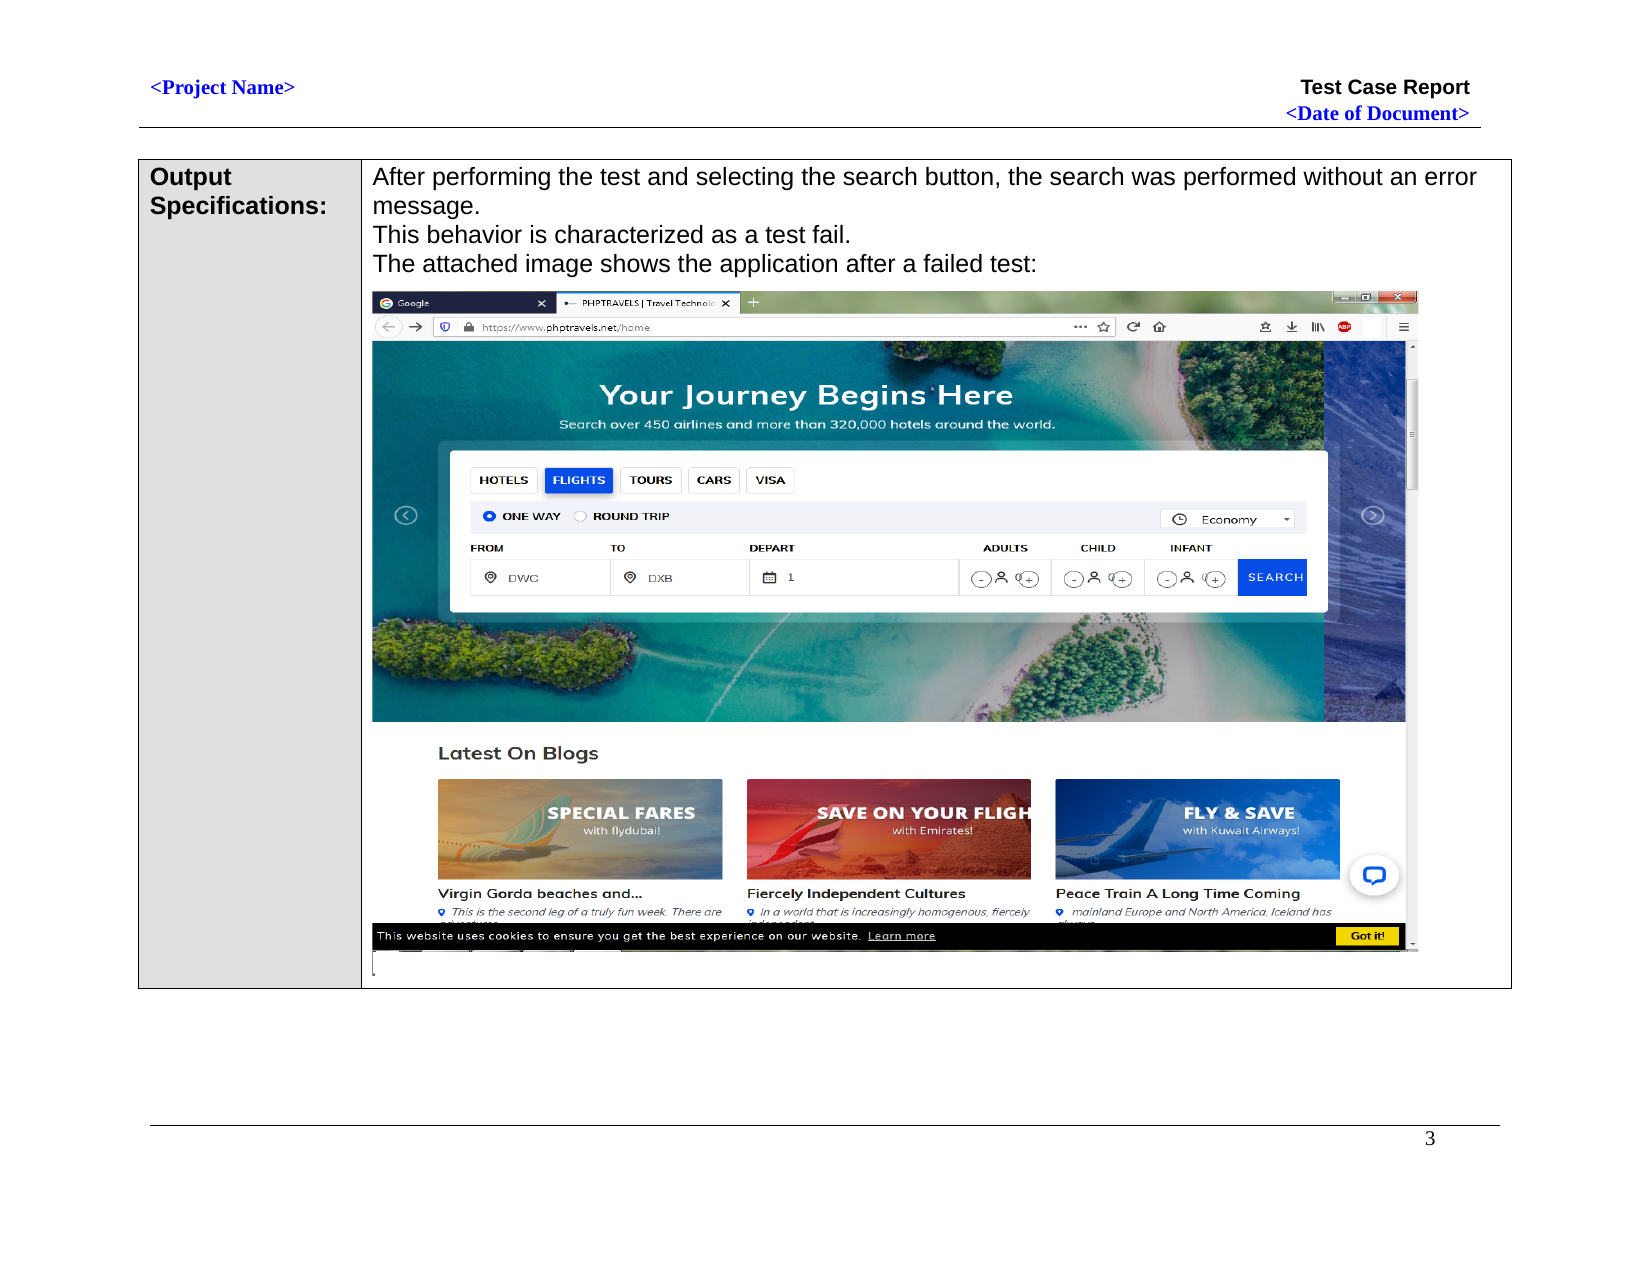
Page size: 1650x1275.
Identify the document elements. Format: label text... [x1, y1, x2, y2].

table_cell After performing the test and selecting the search button, the search was performed without an error message. This behavior is characterized as a test fail. The attached image shows the application after a failed test: [362, 160, 1511, 988]
table_cell Output Specifications: [139, 160, 361, 988]
